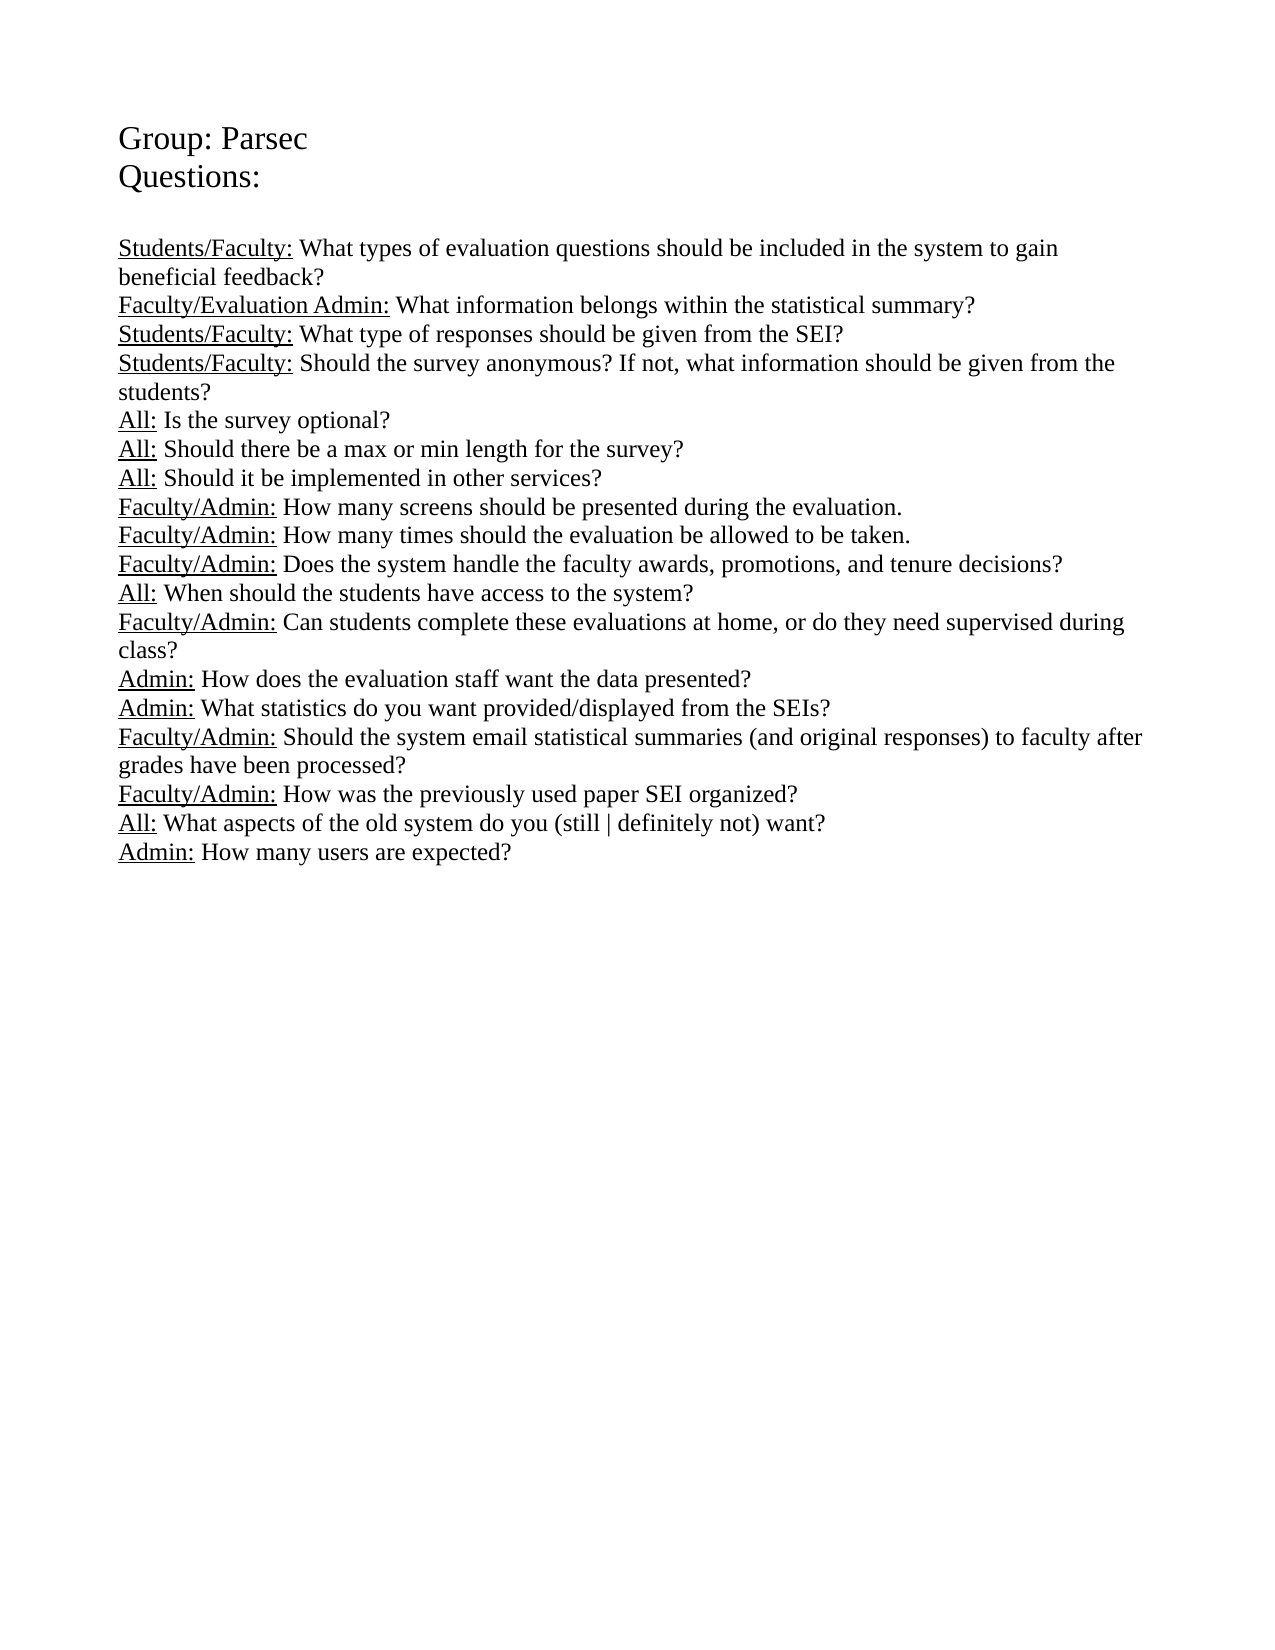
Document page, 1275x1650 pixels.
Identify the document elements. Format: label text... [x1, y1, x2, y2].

text Questions: [118, 156, 1157, 195]
text Admin: How does the evaluation staff want the data presented? [118, 664, 1157, 693]
text Students/Faculty: What type of responses should be given from the SEI? [118, 319, 1157, 348]
text Faculty/Admin: How was the previously used paper SEI organized? [118, 779, 1157, 808]
text Faculty/Admin: How many times should the evaluation be allowed to be taken. [118, 521, 1157, 549]
text All: Should it be implemented in other services? [118, 463, 1157, 492]
text Group: Parsec [118, 118, 1157, 156]
text Faculty/Admin: Should the system email statistical summaries (and original responses) to faculty after grades have been processed? [118, 722, 1157, 779]
text Faculty/Admin: How many screens should be presented during the evaluation. [118, 492, 1157, 521]
text Faculty/Evaluation Admin: What information belongs within the statistical summary? [118, 291, 1157, 319]
text Students/Faculty: Should the survey anonymous? If not, what information should be given from the students? [118, 348, 1157, 406]
text All: When should the students have access to the system? [118, 578, 1157, 607]
text Admin: How many users are expected? [118, 837, 1157, 866]
text Admin: What statistics do you want provided/displayed from the SEIs? [118, 693, 1157, 722]
text All: What aspects of the old system do you (still | definitely not) want? [118, 808, 1157, 837]
text Students/Faculty: What types of evaluation questions should be included in the system to gain beneficial feedback? [118, 233, 1157, 291]
text Faculty/Admin: Can students complete these evaluations at home, or do they need supervised during class? [118, 607, 1157, 664]
text All: Should there be a max or min length for the survey? [118, 434, 1157, 463]
text Faculty/Admin: Does the system handle the faculty awards, promotions, and tenure decisions? [118, 549, 1157, 578]
text All: Is the survey optional? [118, 406, 1157, 434]
